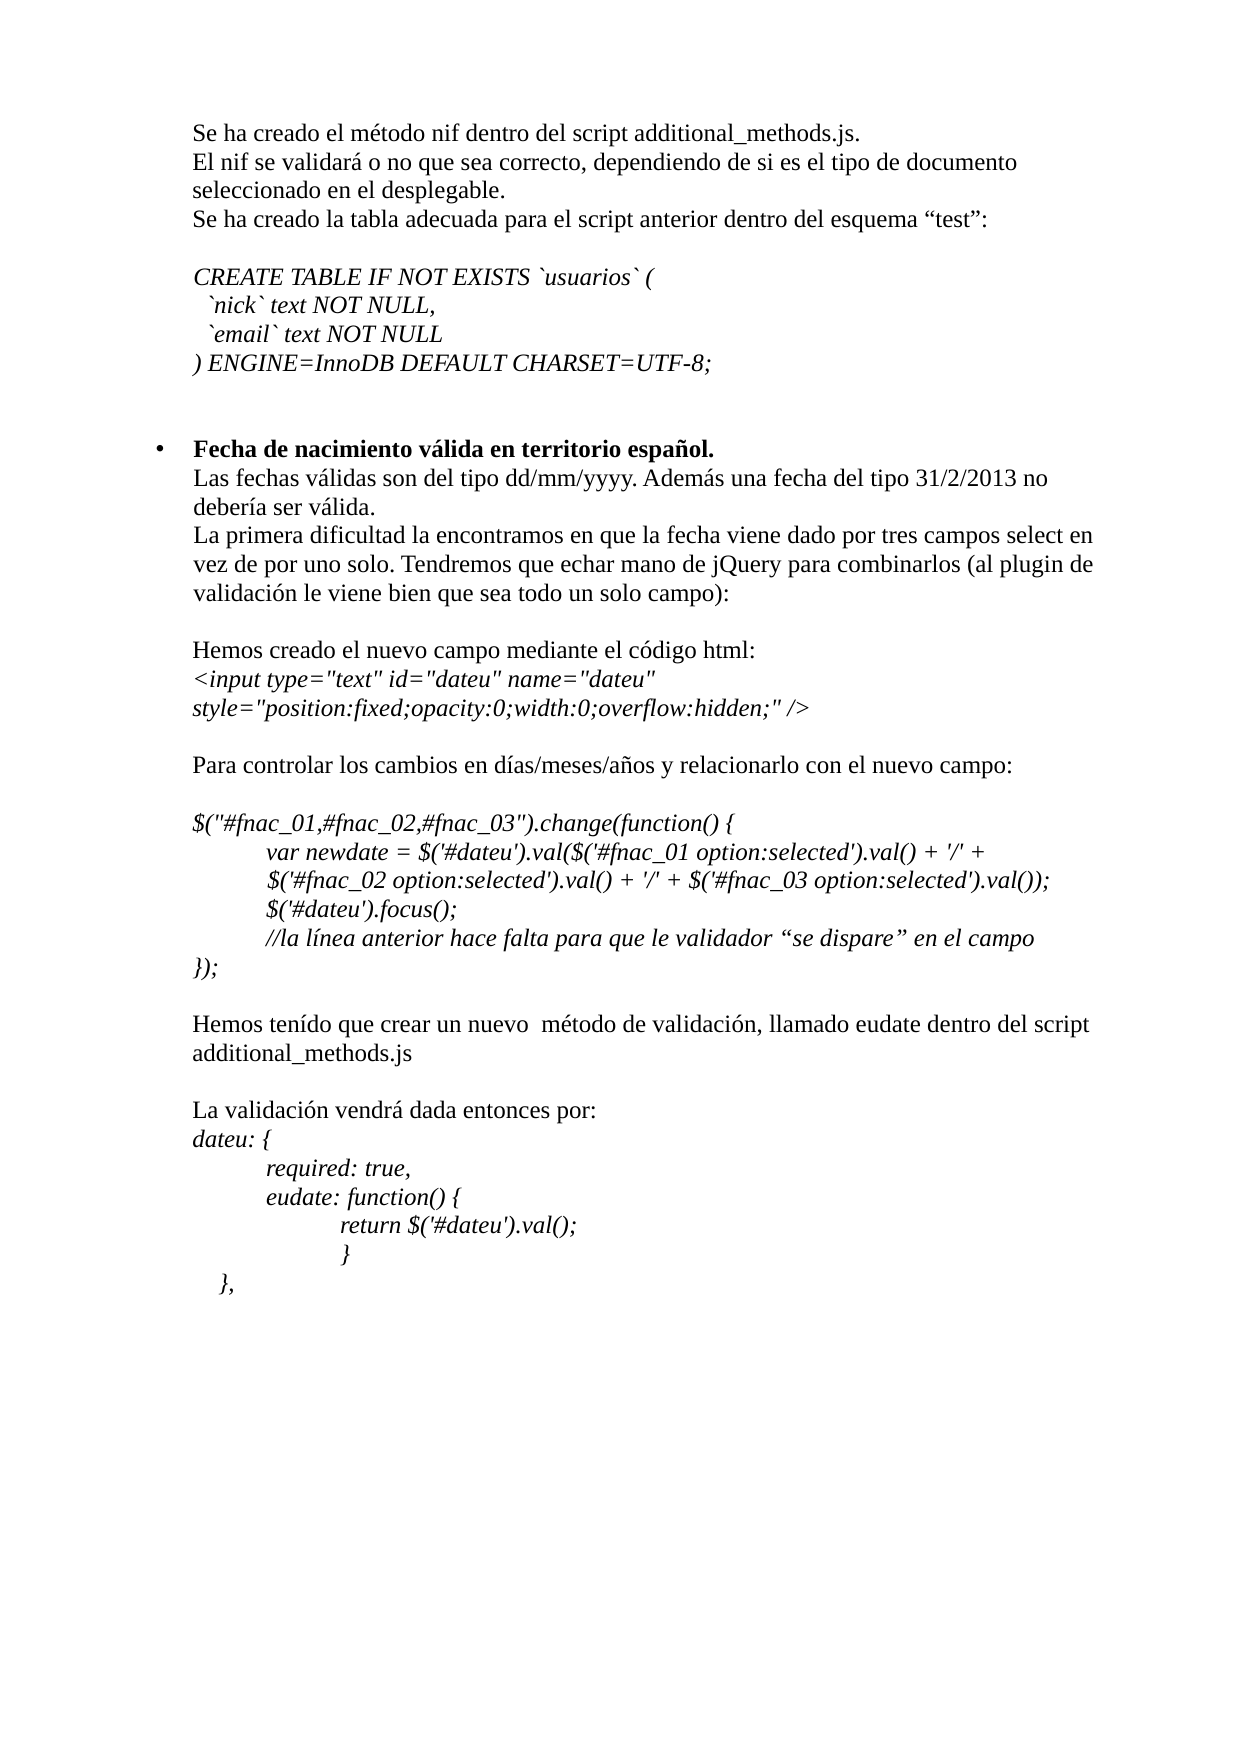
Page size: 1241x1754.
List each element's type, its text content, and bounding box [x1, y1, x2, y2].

text ) ENGINE=InnoDB DEFAULT CHARSET=UTF-8; [193, 348, 1122, 377]
text Se ha creado el método nif dentro del script additional_methods.js. [118, 118, 1122, 147]
text }); [118, 952, 1122, 981]
text var newdate = $('#dateu').val($('#fnac_01 option:selected').val() + '/' + [118, 837, 1122, 866]
list Fecha de nacimiento válida en territorio español. [156, 434, 1122, 463]
text <input type="text" id="dateu" name="dateu" style="position:fixed;opacity:0;width:0;overflow:hidden;" /> [118, 664, 1122, 722]
text Hemos creado el nuevo campo mediante el código html: [118, 636, 1122, 664]
text $('#dateu').focus(); [118, 894, 1122, 923]
text Hemos tenído que crear un nuevo método de validación, llamado eudate dentro del script additional_methods.js [118, 1009, 1122, 1067]
text eudate: function() { [118, 1182, 1122, 1211]
text return $('#dateu').val(); [118, 1211, 1122, 1239]
text CREATE TABLE IF NOT EXISTS `usuarios` ( [193, 262, 1122, 291]
text //la línea anterior hace falta para que le validador “se dispare” en el campo [118, 923, 1122, 952]
list La primera dificultad la encontramos en que la fecha viene dado por tres campos select en vez de por uno solo. Tendremos que echar mano de jQuery para combinarlos (al plugin de validación le viene bien que sea todo un solo campo): [156, 521, 1122, 607]
text El nif se validará o no que sea correcto, dependiendo de si es el tipo de documento seleccionado en el desplegable. [118, 147, 1122, 204]
text $('#fnac_02 option:selected').val() + '/' + $('#fnac_03 option:selected').val()); [118, 866, 1122, 894]
text } [118, 1239, 1122, 1268]
text Se ha creado la tabla adecuada para el script anterior dentro del esquema “test”: [118, 204, 1122, 233]
text Para controlar los cambios en días/meses/años y relacionarlo con el nuevo campo: [118, 751, 1122, 779]
text required: true, [118, 1153, 1122, 1182]
text }, [118, 1268, 1122, 1297]
text `nick` text NOT NULL, [193, 291, 1122, 319]
text La validación vendrá dada entonces por: [118, 1096, 1122, 1124]
text `email` text NOT NULL [193, 319, 1122, 348]
list Las fechas válidas son del tipo dd/mm/yyyy. Además una fecha del tipo 31/2/2013 no debería ser válida. [156, 463, 1122, 521]
text dateu: { [118, 1124, 1122, 1153]
text $("#fnac_01,#fnac_02,#fnac_03").change(function() { [118, 808, 1122, 837]
